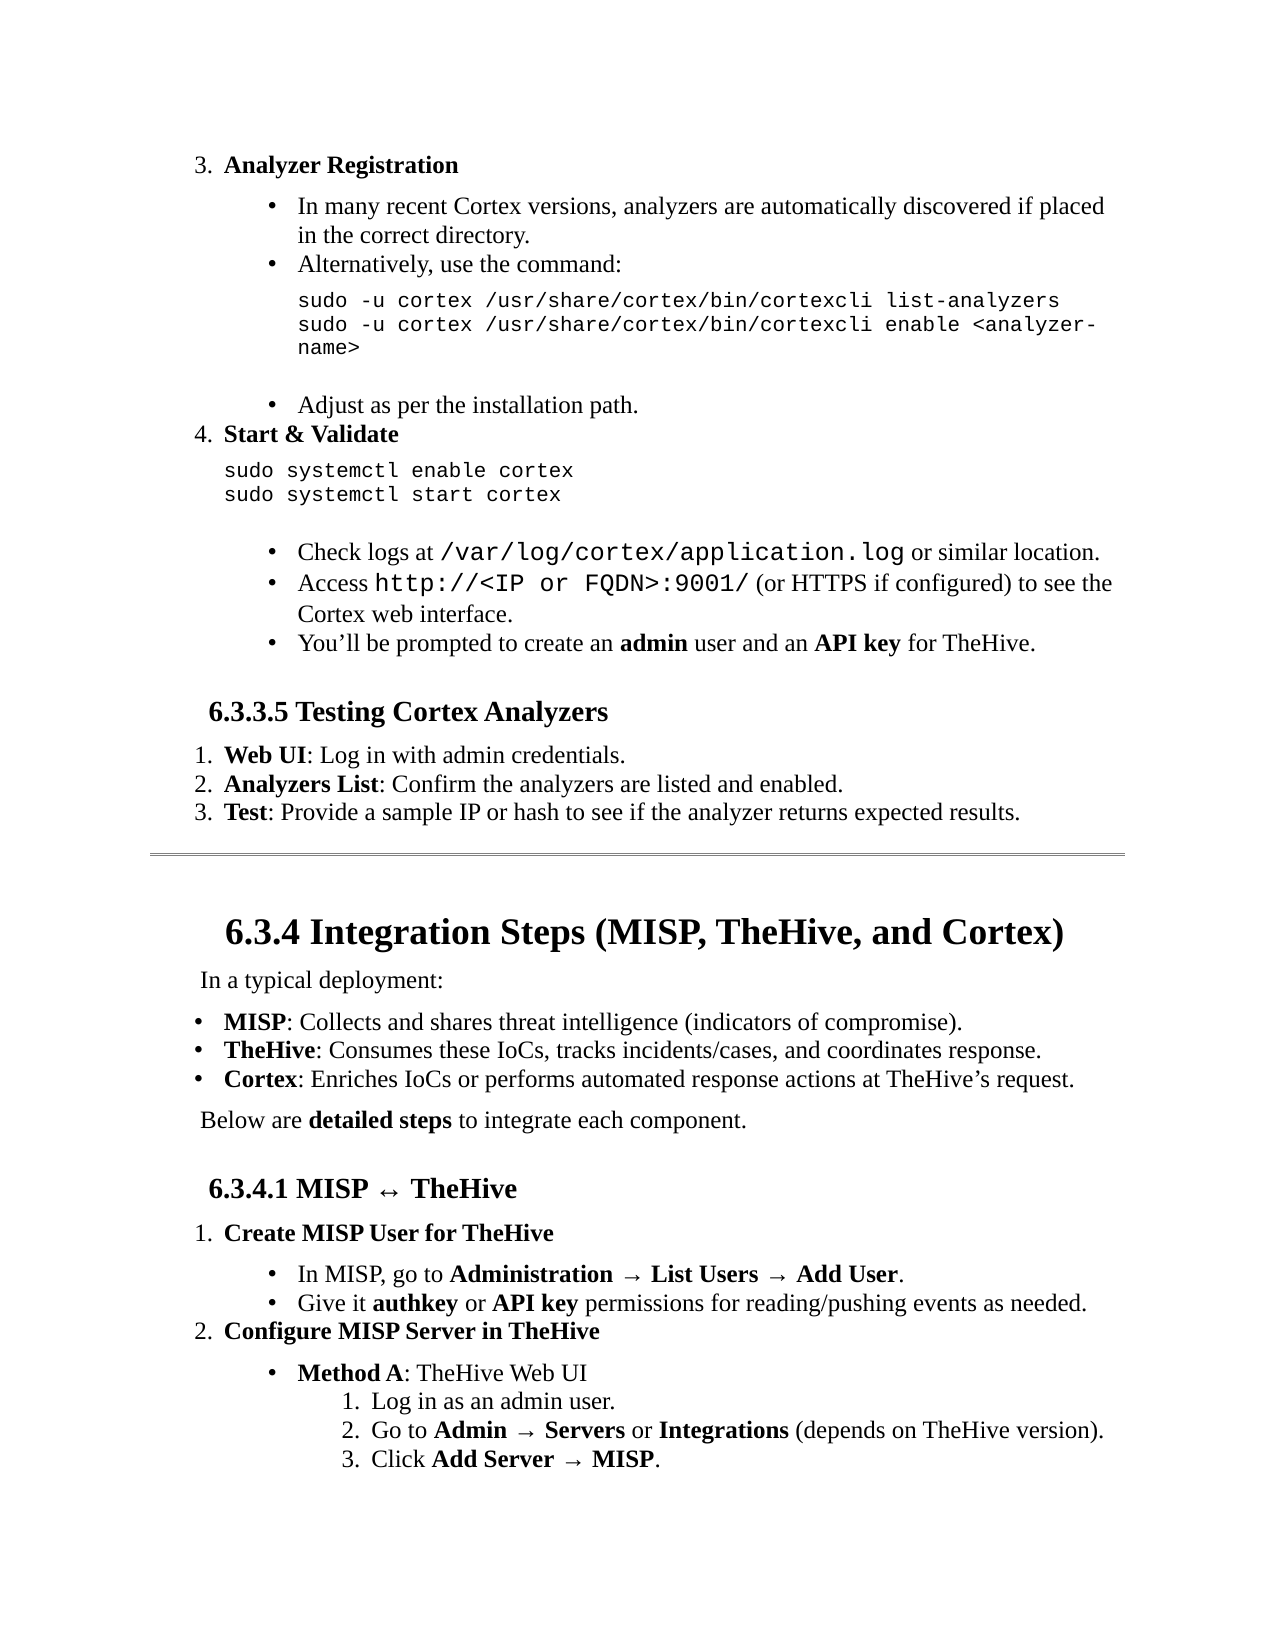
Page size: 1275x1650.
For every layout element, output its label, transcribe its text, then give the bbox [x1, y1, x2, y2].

list Test: Provide a sample IP or hash to see if the analyzer returns expected results. [194, 797, 1125, 826]
list Configure MISP Server in TheHive [194, 1316, 1125, 1345]
list Go to Admin → Servers or Integrations (depends on TheHive version). [341, 1415, 1125, 1444]
list Analyzers List: Confirm the analyzers are listed and enabled. [194, 769, 1125, 797]
list Method A: TheHive Web UI [268, 1358, 1125, 1386]
text In a typical deployment: [150, 965, 1125, 994]
list Create MISP User for TheHive [194, 1218, 1125, 1246]
text Below are detailed steps to integrate each component. [150, 1105, 1125, 1134]
list In MISP, go to Administration → List Users → Add User. [268, 1259, 1125, 1288]
list Give it authkey or API key permissions for reading/pushing events as needed. [268, 1288, 1125, 1316]
list sudo -u cortex /usr/share/cortex/bin/cortexcli enable <analyzer-name> [268, 314, 1125, 361]
list Web UI: Log in with admin credentials. [194, 740, 1125, 769]
list Alternatively, use the command: [268, 249, 1125, 277]
subtitle 6.3.3.5 Testing Cortex Analyzers [150, 694, 1125, 727]
list sudo -u cortex /usr/share/cortex/bin/cortexcli list-analyzers [268, 290, 1125, 314]
list Check logs at /var/log/cortex/application.log or similar location. [268, 537, 1125, 568]
list Cortex: Enriches IoCs or performs automated response actions at TheHive’s request. [194, 1064, 1125, 1093]
list sudo systemctl enable cortex [194, 460, 1125, 484]
list Adjust as per the installation path. [268, 390, 1125, 419]
list sudo systemctl start cortex [194, 484, 1125, 508]
list Click Add Server → MISP. [341, 1444, 1125, 1473]
subtitle 6.3.4 Integration Steps (MISP, TheHive, and Cortex) [150, 910, 1125, 953]
list Access http://<IP or FQDN>:9001/ (or HTTPS if configured) to see the Cortex web interface. [268, 568, 1125, 628]
list You’ll be prompted to create an admin user and an API key for TheHive. [268, 628, 1125, 656]
list MISP: Collects and shares threat intelligence (indicators of compromise). [194, 1007, 1125, 1035]
list In many recent Cortex versions, analyzers are automatically discovered if placed in the correct directory. [268, 191, 1125, 249]
list TheHive: Consumes these IoCs, tracks incidents/cases, and coordinates response. [194, 1035, 1125, 1064]
list Start & Validate [194, 419, 1125, 448]
list Log in as an admin user. [341, 1386, 1125, 1415]
subtitle 6.3.4.1 MISP ↔ TheHive [150, 1172, 1125, 1205]
list Analyzer Registration [194, 150, 1125, 179]
